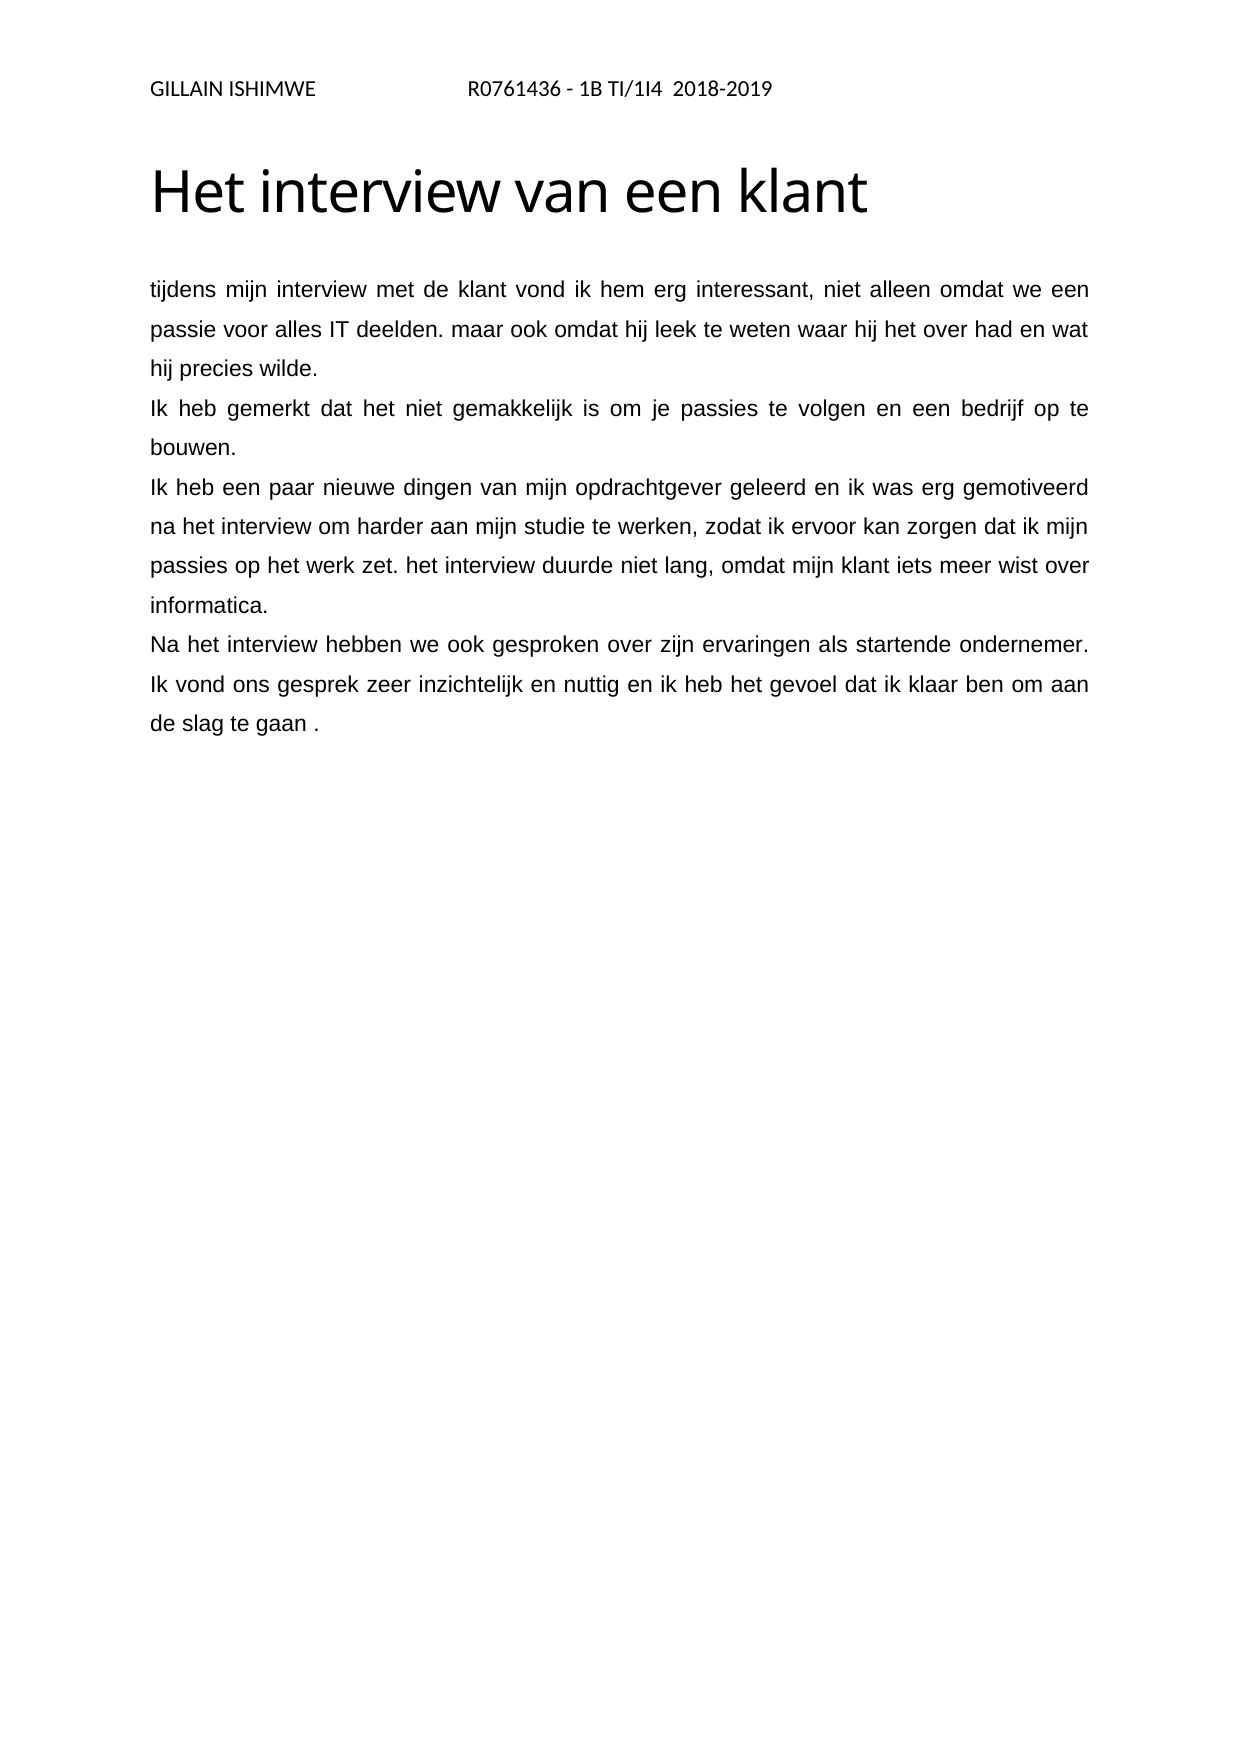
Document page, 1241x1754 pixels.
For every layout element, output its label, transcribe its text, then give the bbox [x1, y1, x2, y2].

text Ik heb gemerkt dat het niet gemakkelijk is om je passies te volgen en een bedrijf op te bouwen. [150, 394, 1090, 460]
text Het interview van een klant [150, 150, 1090, 229]
text Ik heb een paar nieuwe dingen van mijn opdrachtgever geleerd en ik was erg gemotiveerd na het interview om harder aan mijn studie te werken, zodat ik ervoor kan zorgen dat ik mijn passies op het werk zet. het interview duurde niet lang, omdat mijn klant iets meer wist over informatica. [150, 473, 1090, 618]
text Na het interview hebben we ook gesproken over zijn ervaringen als startende ondernemer. Ik vond ons gesprek zeer inzichtelijk en nuttig en ik heb het gevoel dat ik klaar ben om aan de slag te gaan . [150, 631, 1090, 737]
text tijdens mijn interview met de klant vond ik hem erg interessant, niet alleen omdat we een passie voor alles IT deelden. maar ook omdat hij leek te weten waar hij het over had en wat hij precies wilde. [150, 276, 1090, 381]
